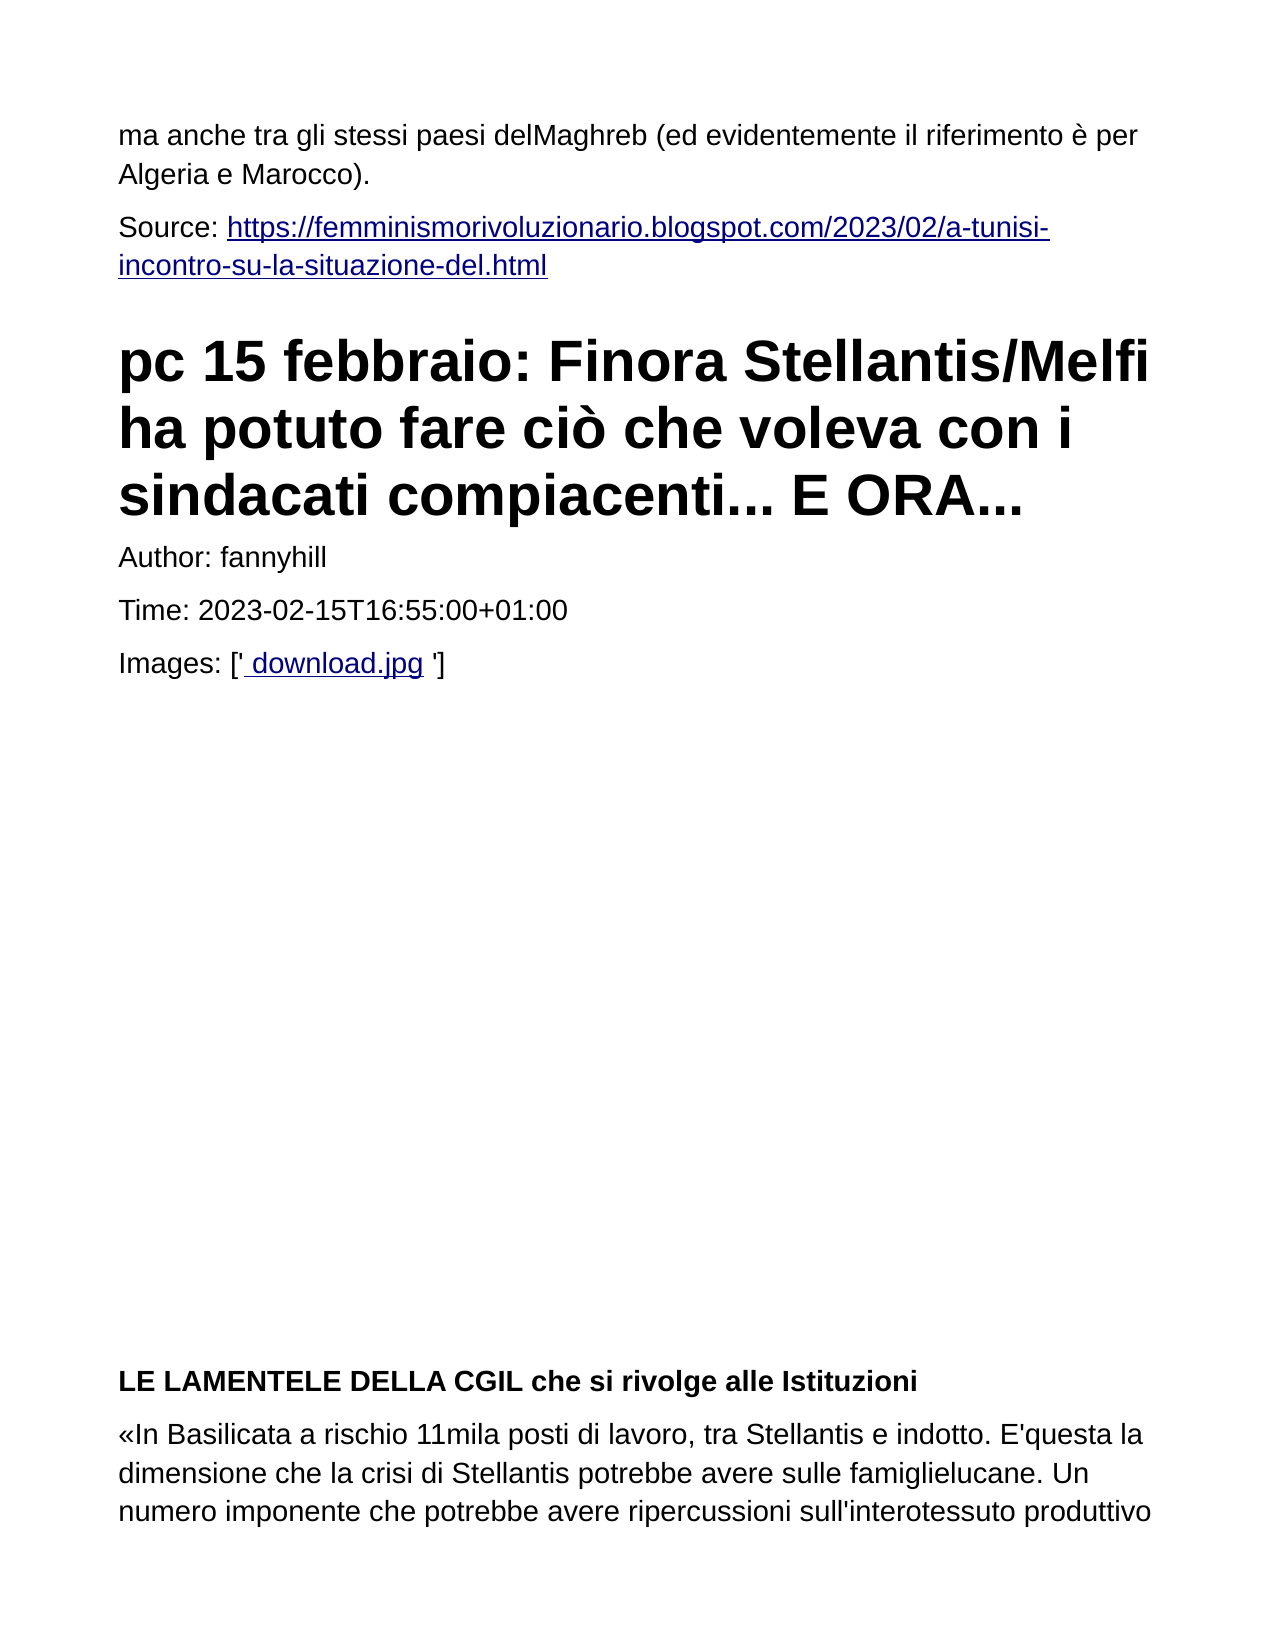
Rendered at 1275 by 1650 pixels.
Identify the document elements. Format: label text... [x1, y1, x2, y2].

text «In Basilicata a rischio 11mila posti di lavoro, tra Stellantis e indotto. E'questa la dimensione che la crisi di Stellantis potrebbe avere sulle famiglielucane. Un numero imponente che potrebbe avere ripercussioni sull'interotessuto produttivo [118, 1417, 1157, 1528]
text ma anche tra gli stessi paesi delMaghreb (ed evidentemente il riferimento è per Algeria e Marocco). [118, 118, 1157, 190]
text Images: [' download.jpg '] [118, 646, 1157, 680]
text Source: https://femminismorivoluzionario.blogspot.com/2023/02/a-tunisi-incontro-su-la-situazione-del.html [118, 210, 1157, 282]
text LE LAMENTELE DELLA CGIL che si rivolge alle Istituzioni [118, 1364, 1157, 1398]
subtitle pc 15 febbraio: Finora Stellantis/Melfi ha potuto fare ciò che voleva con i sindacati compiacenti... E ORA... [118, 326, 1157, 528]
text Author: fannyhill [118, 540, 1157, 574]
text Time: 2023-02-15T16:55:00+01:00 [118, 593, 1157, 627]
